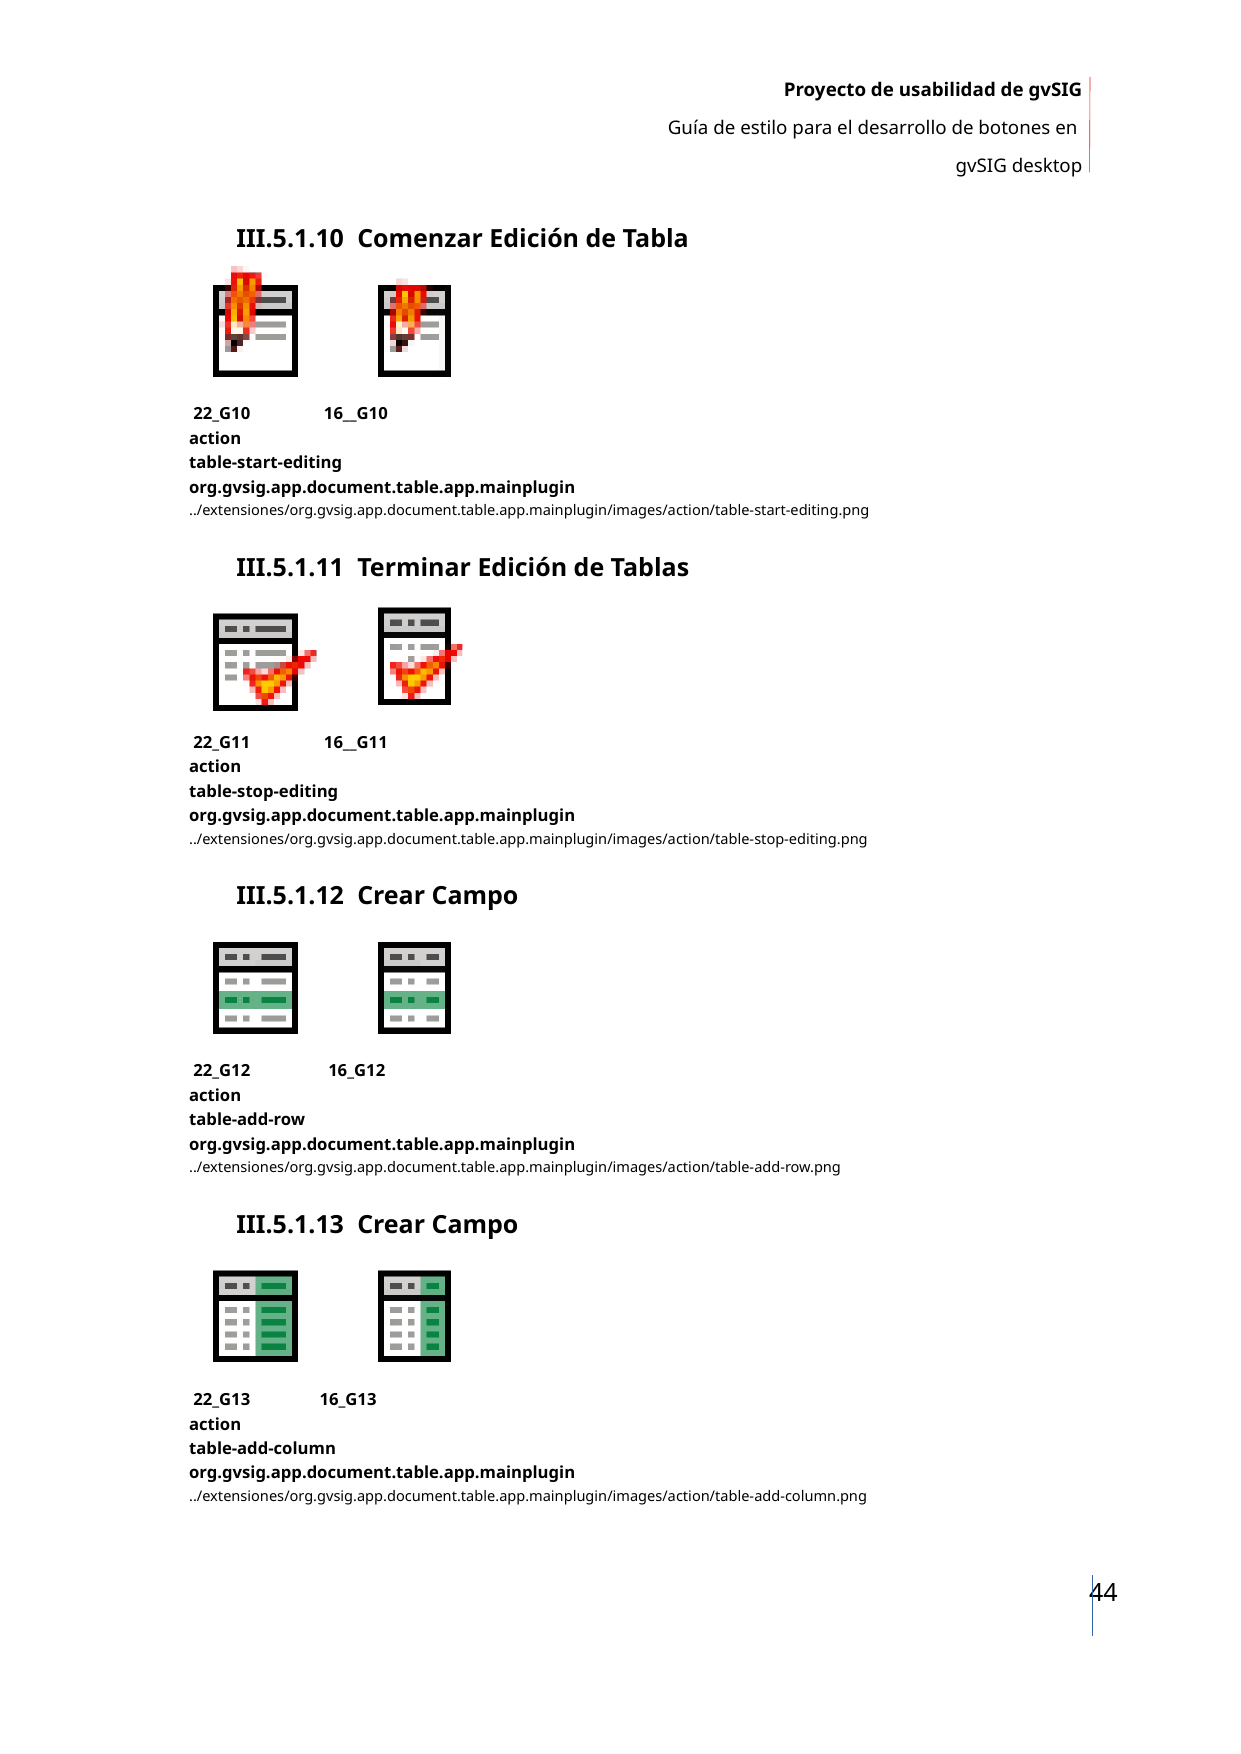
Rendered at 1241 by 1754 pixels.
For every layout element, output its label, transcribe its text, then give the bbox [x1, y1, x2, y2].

text ../extensiones/org.gvsig.app.document.table.app.mainplugin/images/action/table-start-editing.png [189, 500, 1095, 520]
subtitle Comenzar Edición de Tabla [236, 221, 1095, 255]
text ../extensiones/org.gvsig.app.document.table.app.mainplugin/images/action/table-add-row.png [189, 1157, 1095, 1177]
subtitle Crear Campo [236, 878, 1095, 912]
text 22_G11 16__G11 [193, 731, 1095, 753]
subtitle Crear Campo [236, 1206, 1095, 1240]
text action [189, 426, 1095, 449]
picture [188, 1252, 463, 1386]
text ../extensiones/org.gvsig.app.document.table.app.mainplugin/images/action/table-stop-editing.png [189, 828, 1095, 848]
text org.gvsig.app.document.table.app.mainplugin [189, 804, 1095, 827]
text table-add-row [189, 1108, 1095, 1131]
text table-stop-editing [189, 779, 1095, 802]
text 22_G12 16_G12 [193, 1059, 1095, 1082]
text action [189, 1412, 1095, 1435]
text action [189, 1083, 1095, 1106]
text org.gvsig.app.document.table.app.mainplugin [189, 1132, 1095, 1155]
text ../extensiones/org.gvsig.app.document.table.app.mainplugin/images/action/table-add-column.png [189, 1486, 1095, 1505]
picture [188, 595, 463, 729]
text table-start-editing [189, 451, 1095, 474]
text 22_G13 16_G13 [193, 1388, 1095, 1410]
subtitle Terminar Edición de Tablas [236, 549, 1095, 583]
text org.gvsig.app.document.table.app.mainplugin [189, 475, 1095, 498]
text 22_G10 16__G10 [193, 402, 1095, 425]
picture [188, 266, 463, 401]
text action [189, 755, 1095, 778]
text org.gvsig.app.document.table.app.mainplugin [189, 1461, 1095, 1484]
text table-add-column [189, 1437, 1095, 1459]
picture [188, 923, 463, 1058]
